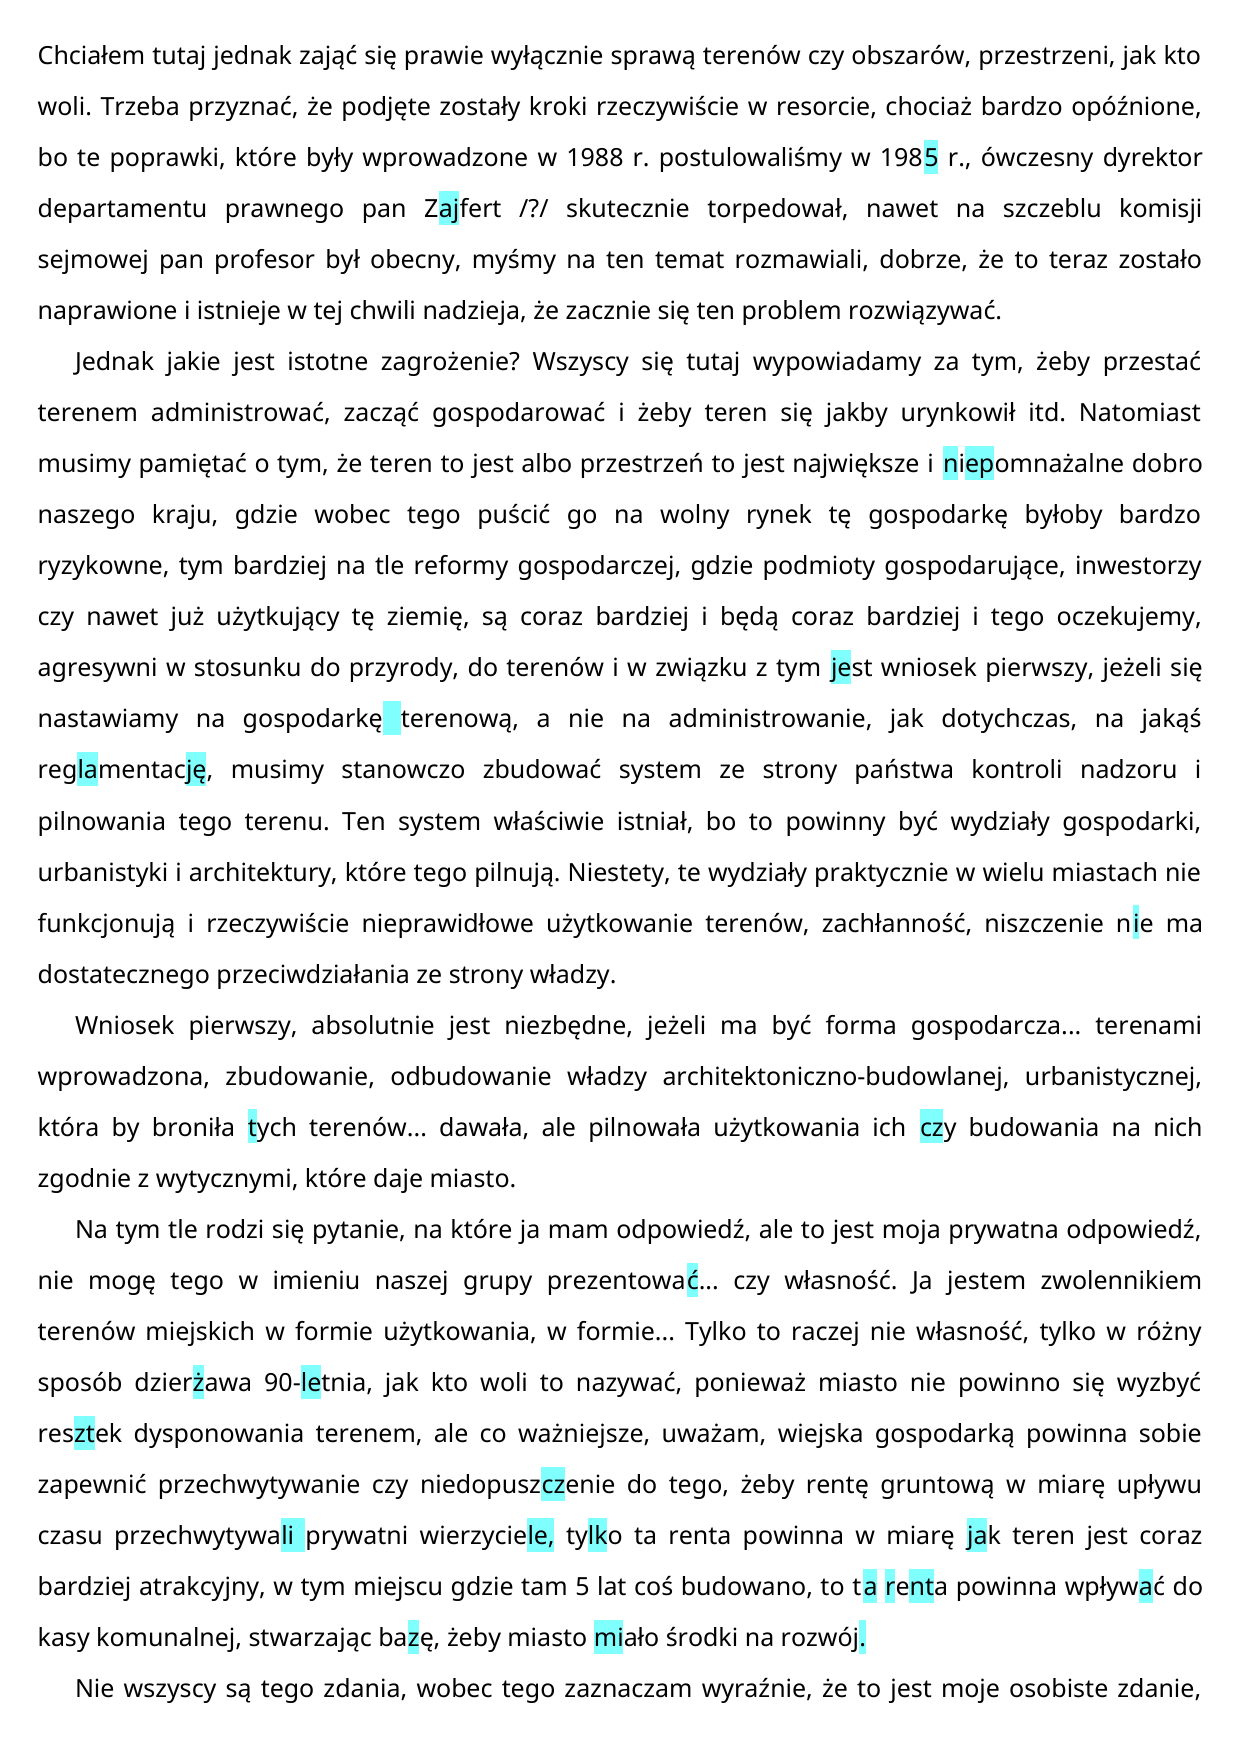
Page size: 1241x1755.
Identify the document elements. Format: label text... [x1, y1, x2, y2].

text Chciałem tutaj jednak zająć się prawie wyłącznie sprawą terenów czy obszarów, przestrzeni, jak kto woli. Trzeba przyznać, że podjęte zostały kroki rzeczywiście w resorcie, chociaż bardzo opóźnione, bo te poprawki, które były wprowadzone w 1988 r. postulowaliśmy w 1985 r., ówczesny dyrektor departamentu prawnego pan Zajfert /?/ skutecznie torpedował, nawet na szczeblu komisji sejmowej pan profesor był obecny, myśmy na ten temat rozmawiali, dobrze, że to teraz zostało naprawione i istnieje w tej chwili nadzieja, że zacznie się ten problem rozwiązywać. [37, 37, 1203, 327]
text Wniosek pierwszy, absolutnie jest niezbędne, jeżeli ma być forma gospodarcza... terenami wprowadzona, zbudowanie, odbudowanie władzy architektoniczno-budowlanej, urbanistycznej, która by broniła tych terenów... dawała, ale pilnowała użytkowania ich czy budowania na nich zgodnie z wytycznymi, które daje miasto. [37, 1007, 1203, 1194]
text Nie wszyscy są tego zdania, wobec tego zaznaczam wyraźnie, że to jest moje osobiste zdanie, [37, 1671, 1203, 1705]
text Jednak jakie jest istotne zagrożenie? Wszyscy się tutaj wypowiadamy za tym, żeby przestać terenem administrować, zacząć gospodarować i żeby teren się jakby urynkowił itd. Natomiast musimy pamiętać o tym, że teren to jest albo przestrzeń to jest największe i niepomnażalne dobro naszego kraju, gdzie wobec tego puścić go na wolny rynek tę gospodarkę byłoby bardzo ryzykowne, tym bardziej na tle reformy gospodarczej, gdzie podmioty gospodarujące, inwestorzy czy nawet już użytkujący tę ziemię, są coraz bardziej i będą coraz bardziej i tego oczekujemy, agresywni w stosunku do przyrody, do terenów i w związku z tym jest wniosek pierwszy, jeżeli się nastawiamy na gospodarkę terenową, a nie na administrowanie, jak dotychczas, na jakąś reglamentację, musimy stanowczo zbudować system ze strony państwa kontroli nadzoru i pilnowania tego terenu. Ten system właściwie istniał, bo to powinny być wydziały gospodarki, urbanistyki i architektury, które tego pilnują. Niestety, te wydziały praktycznie w wielu miastach nie funkcjonują i rzeczywiście nieprawidłowe użytkowanie terenów, zachłanność, niszczenie nie ma dostatecznego przeciwdziałania ze strony władzy. [37, 344, 1203, 990]
text Na tym tle rodzi się pytanie, na które ja mam odpowiedź, ale to jest moja prywatna odpowiedź, nie mogę tego w imieniu naszej grupy prezentować... czy własność. Ja jestem zwolennikiem terenów miejskich w formie użytkowania, w formie... Tylko to raczej nie własność, tylko w różny sposób dzierżawa 90-letnia, jak kto woli to nazywać, ponieważ miasto nie powinno się wyzbyć resztek dysponowania terenem, ale co ważniejsze, uważam, wiejska gospodarką powinna sobie zapewnić przechwytywanie czy niedopuszczenie do tego, żeby rentę gruntową w miarę upływu czasu przechwytywali prywatni wierzyciele, tylko ta renta powinna w miarę jak teren jest coraz bardziej atrakcyjny, w tym miejscu gdzie tam 5 lat coś budowano, to ta renta powinna wpływać do kasy komunalnej, stwarzając bazę, żeby miasto miało środki na rozwój. [37, 1211, 1203, 1654]
